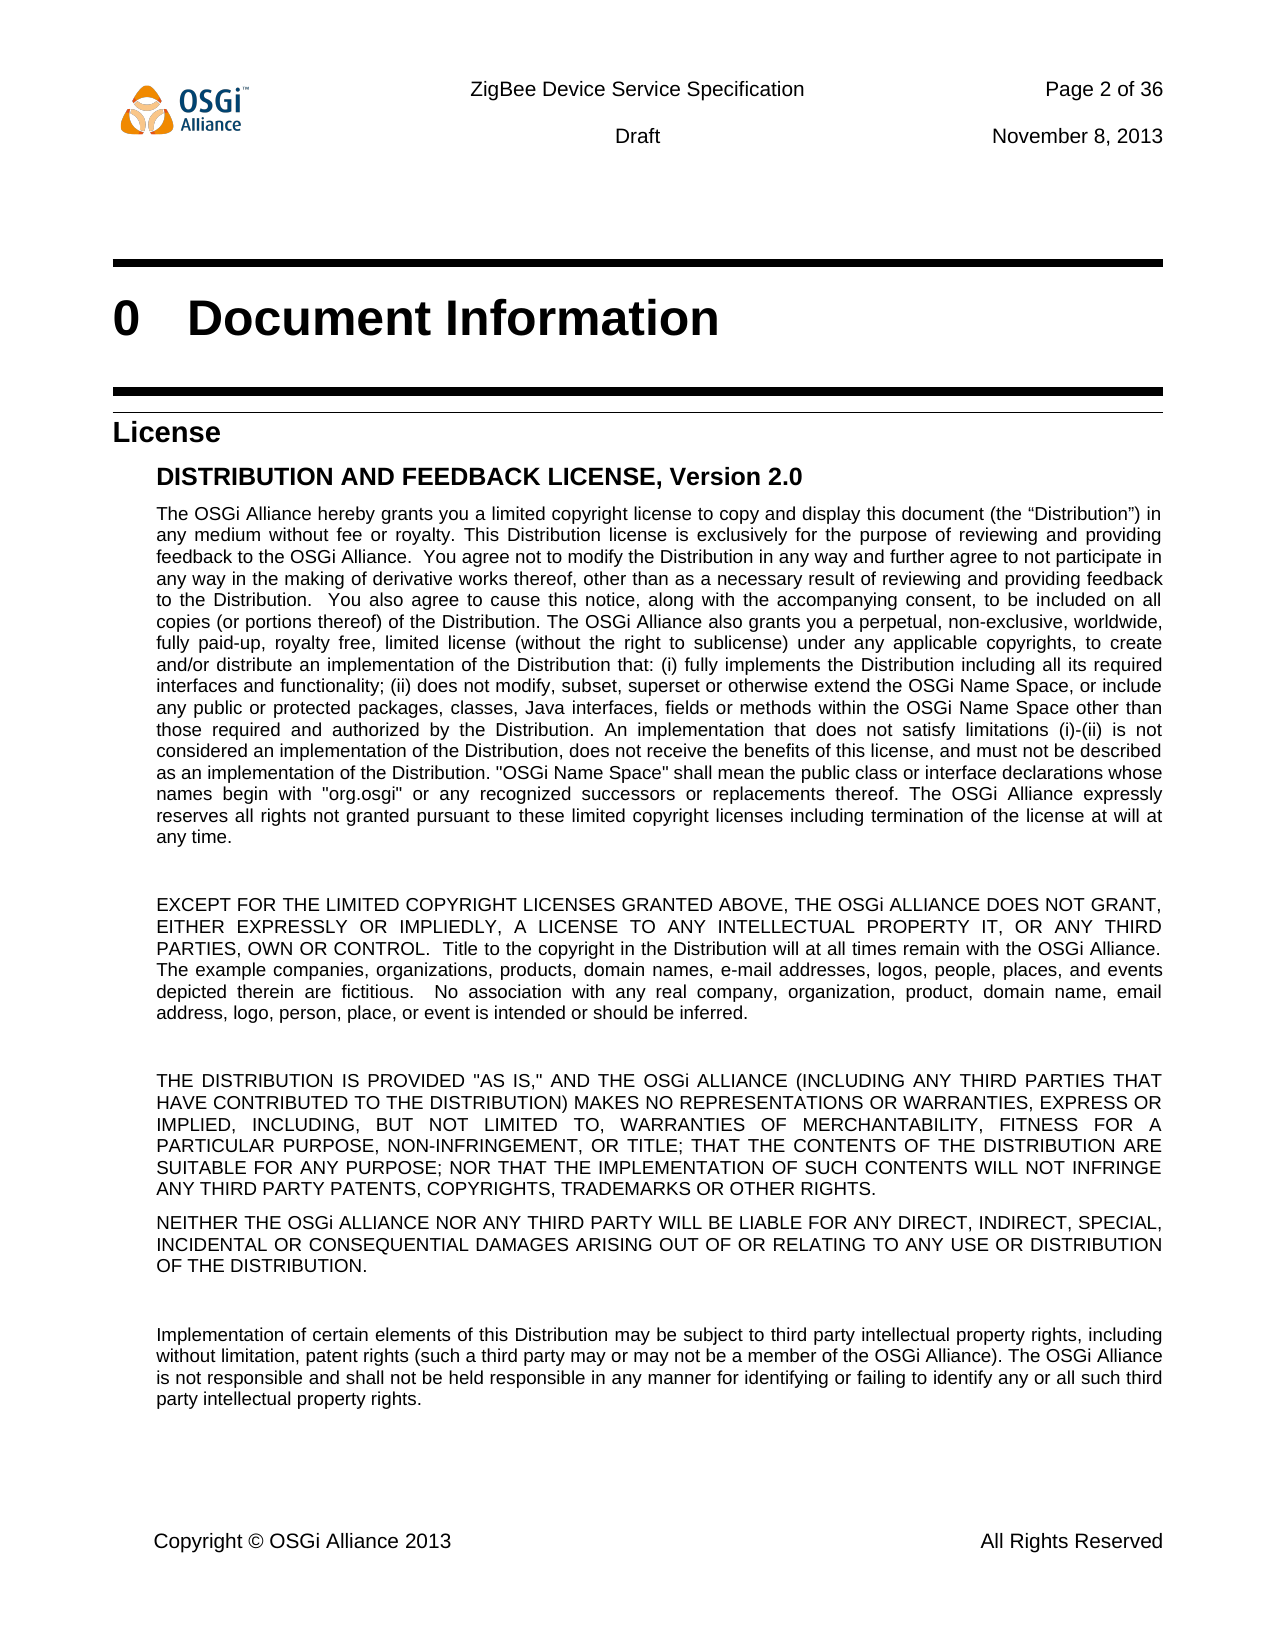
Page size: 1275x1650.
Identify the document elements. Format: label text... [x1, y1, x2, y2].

subtitle Document Information [112, 260, 1163, 396]
text Implementation of certain elements of this Distribution may be subject to third party intellectual property rights, including without limitation, patent rights (such a third party may or may not be a member of the OSGi Alliance). The OSGi Alliance is not responsible and shall not be held responsible in any manner for identifying or failing to identify any or all such third party intellectual property rights. [156, 1323, 1163, 1409]
text EXCEPT FOR THE LIMITED COPYRIGHT LICENSES GRANTED ABOVE, THE OSGi ALLIANCE DOES NOT GRANT, EITHER EXPRESSLY OR IMPLIEDLY, A LICENSE TO ANY INTELLECTUAL PROPERTY IT, OR ANY THIRD PARTIES, OWN OR CONTROL. Title to the copyright in the Distribution will at all times remain with the OSGi Alliance. The example companies, organizations, products, domain names, e-mail addresses, logos, people, places, and events depicted therein are fictitious. No association with any real company, organization, product, domain name, email address, logo, person, place, or event is intended or should be inferred. [156, 894, 1163, 1024]
text The OSGi Alliance hereby grants you a limited copyright license to copy and display this document (the “Distribution”) in any medium without fee or royalty. This Distribution license is exclusively for the purpose of reviewing and providing feedback to the OSGi Alliance. You agree not to modify the Distribution in any way and further agree to not participate in any way in the making of derivative works thereof, other than as a necessary result of reviewing and providing feedback to the Distribution. You also agree to cause this notice, along with the accompanying consent, to be included on all copies (or portions thereof) of the Distribution. The OSGi Alliance also grants you a perpetual, non-exclusive, worldwide, fully paid-up, royalty free, limited license (without the right to sublicense) under any applicable copyrights, to create and/or distribute an implementation of the Distribution that: (i) fully implements the Distribution including all its required interfaces and functionality; (ii) does not modify, subset, superset or otherwise extend the OSGi Name Space, or include any public or protected packages, classes, Java interfaces, fields or methods within the OSGi Name Space other than those required and authorized by the Distribution. An implementation that does not satisfy limitations (i)-(ii) is not considered an implementation of the Distribution, does not receive the benefits of this license, and must not be described as an implementation of the Distribution. "OSGi Name Space" shall mean the public class or interface declarations whose names begin with "org.osgi" or any recognized successors or replacements thereof. The OSGi Alliance expressly reserves all rights not granted pursuant to these limited copyright licenses including termination of the license at will at any time. [156, 503, 1163, 848]
text THE DISTRIBUTION IS PROVIDED "AS IS," AND THE OSGi ALLIANCE (INCLUDING ANY THIRD PARTIES THAT HAVE CONTRIBUTED TO THE DISTRIBUTION) MAKES NO REPRESENTATIONS OR WARRANTIES, EXPRESS OR IMPLIED, INCLUDING, BUT NOT LIMITED TO, WARRANTIES OF MERCHANTABILITY, FITNESS FOR A PARTICULAR PURPOSE, NON-INFRINGEMENT, OR TITLE; THAT THE CONTENTS OF THE DISTRIBUTION ARE SUITABLE FOR ANY PURPOSE; NOR THAT THE IMPLEMENTATION OF SUCH CONTENTS WILL NOT INFRINGE ANY THIRD PARTY PATENTS, COPYRIGHTS, TRADEMARKS OR OTHER RIGHTS. [156, 1070, 1163, 1199]
picture [113, 78, 257, 142]
text DISTRIBUTION AND FEEDBACK LICENSE, Version 2.0 [156, 461, 1163, 490]
subtitle License [112, 413, 1163, 449]
text NEITHER THE OSGi ALLIANCE NOR ANY THIRD PARTY WILL BE LIABLE FOR ANY DIRECT, INDIRECT, SPECIAL, INCIDENTAL OR CONSEQUENTIAL DAMAGES ARISING OUT OF OR RELATING TO ANY USE OR DISTRIBUTION OF THE DISTRIBUTION. [156, 1212, 1163, 1277]
